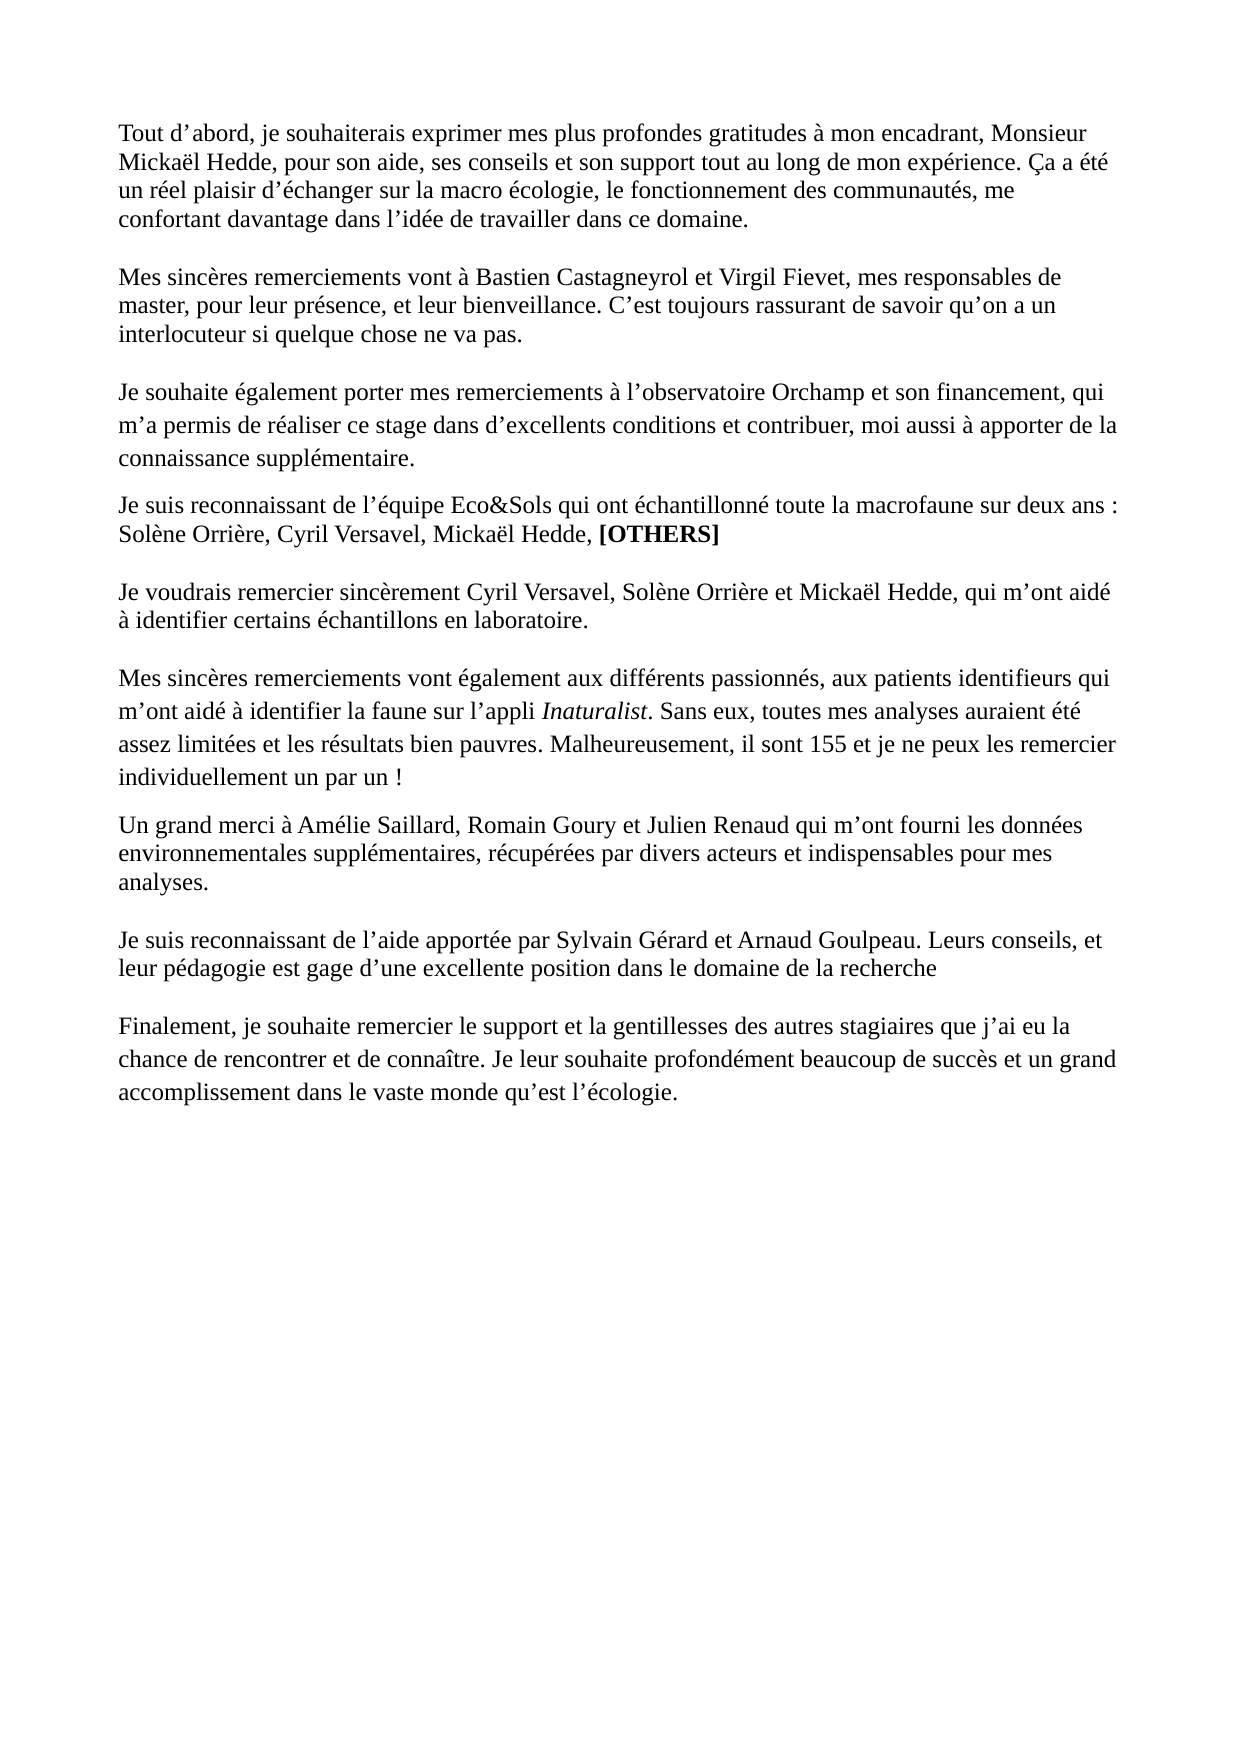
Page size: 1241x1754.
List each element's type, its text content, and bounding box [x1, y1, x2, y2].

text Je suis reconnaissant de l’aide apportée par Sylvain Gérard et Arnaud Goulpeau. Leurs conseils, et leur pédagogie est gage d’une excellente position dans le domaine de la recherche [118, 925, 1122, 982]
text Un grand merci à Amélie Saillard, Romain Goury et Julien Renaud qui m’ont fourni les données environnementales supplémentaires, récupérées par divers acteurs et indispensables pour mes analyses. [118, 810, 1122, 896]
text Finalement, je souhaite remercier le support et la gentillesses des autres stagiaires que j’ai eu la chance de rencontrer et de connaître. Je leur souhaite profondément beaucoup de succès et un grand accomplissement dans le vaste monde qu’est l’écologie. [118, 1011, 1122, 1106]
text Mes sincères remerciements vont également aux différents passionnés, aux patients identifieurs qui m’ont aidé à identifier la faune sur l’appli Inaturalist. Sans eux, toutes mes analyses auraient été assez limitées et les résultats bien pauvres. Malheureusement, il sont 155 et je ne peux les remercier individuellement un par un ! [118, 663, 1122, 791]
text Mes sincères remerciements vont à Bastien Castagneyrol et Virgil Fievet, mes responsables de master, pour leur présence, et leur bienveillance. C’est toujours rassurant de savoir qu’on a un interlocuteur si quelque chose ne va pas. [118, 262, 1122, 348]
text Je souhaite également porter mes remerciements à l’observatoire Orchamp et son financement, qui m’a permis de réaliser ce stage dans d’excellents conditions et contribuer, moi aussi à apporter de la connaissance supplémentaire. [118, 377, 1122, 472]
text Je voudrais remercier sincèrement Cyril Versavel, Solène Orrière et Mickaël Hedde, qui m’ont aidé à identifier certains échantillons en laboratoire. [118, 577, 1122, 634]
text Tout d’ abord, je souhaiterais exprimer mes plus profondes gratitudes à mon encadrant, Monsieur Mickaël Hedde, pour son aide, ses conseils et son support tout au long de mon expérience. Ça a été un réel plaisir d’échanger sur la macro écologie, le fonctionnement des communautés, me confortant davantage dans l’idée de travailler dans ce domaine. [118, 118, 1122, 233]
text Je suis reconnaissant de l’équipe Eco&Sols qui ont échantillonné toute la macrofaune sur deux ans : Solène Orrière, Cyril Versavel, Mickaël Hedde, [OTHERS] [118, 491, 1122, 548]
